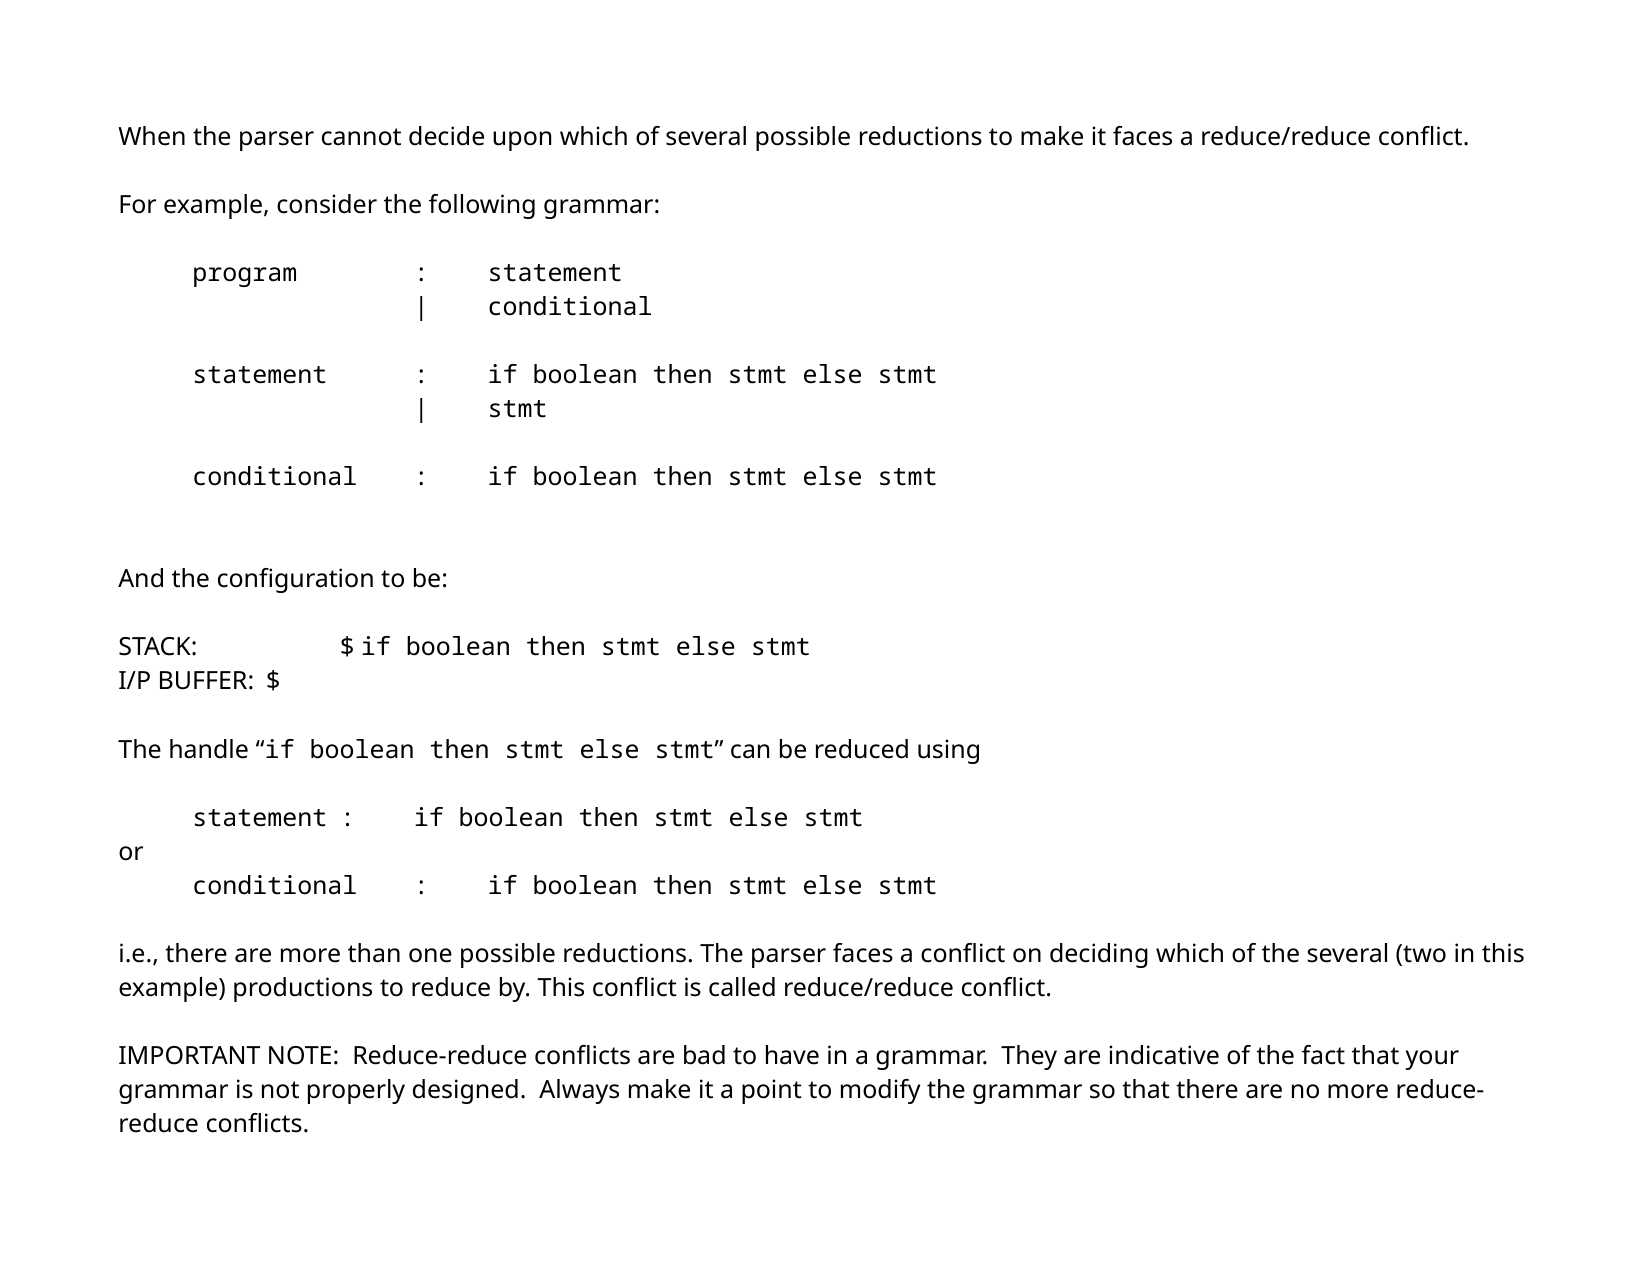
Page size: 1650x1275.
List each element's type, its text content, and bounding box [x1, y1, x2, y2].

text | stmt [118, 391, 1532, 425]
text The handle “if boolean then stmt else stmt” can be reduced using [118, 731, 1532, 765]
text And the configuration to be: [118, 561, 1532, 595]
text conditional : if boolean then stmt else stmt [118, 867, 1532, 902]
text STACK: $ if boolean then stmt else stmt [118, 629, 1532, 663]
text For example, consider the following grammar: [118, 186, 1532, 220]
text conditional : if boolean then stmt else stmt [118, 459, 1532, 493]
text program : statement [118, 254, 1532, 288]
text I/P BUFFER: $ [118, 663, 1532, 697]
text i.e., there are more than one possible reductions. The parser faces a conflict on deciding which of the several (two in this example) productions to reduce by. This conflict is called reduce/reduce conflict. [118, 936, 1532, 1004]
text statement : if boolean then stmt else stmt [118, 799, 1532, 833]
text statement : if boolean then stmt else stmt [118, 357, 1532, 391]
text or [118, 833, 1532, 867]
text | conditional [118, 288, 1532, 322]
text When the parser cannot decide upon which of several possible reductions to make it faces a reduce/reduce conflict. [118, 118, 1532, 152]
text IMPORTANT NOTE: Reduce-reduce conflicts are bad to have in a grammar. They are indicative of the fact that your grammar is not properly designed. Always make it a point to modify the grammar so that there are no more reduce-reduce conflicts. [118, 1038, 1532, 1140]
